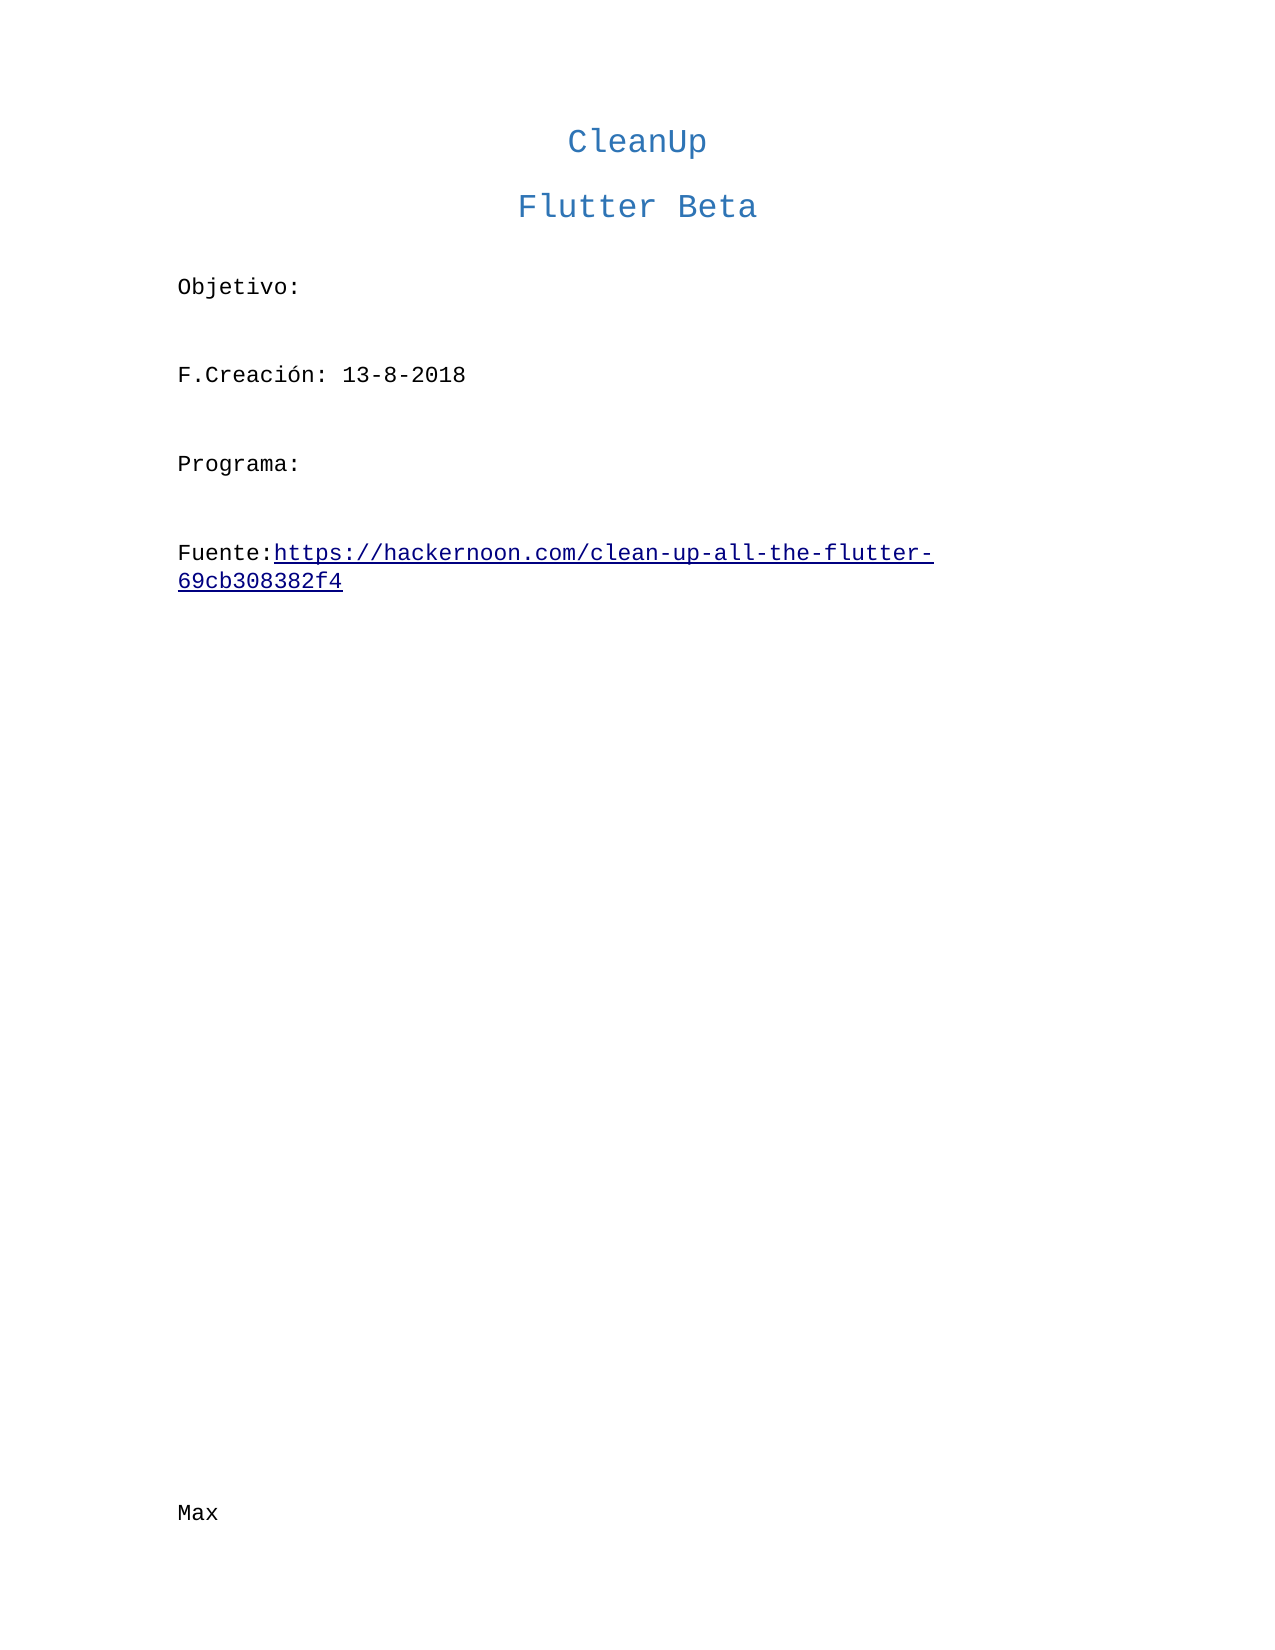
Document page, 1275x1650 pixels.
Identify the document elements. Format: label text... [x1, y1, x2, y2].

text F.Creación: 13-8-2018 [177, 364, 1098, 390]
subtitle CleanUp [177, 125, 1098, 163]
subtitle Flutter Beta [177, 190, 1098, 228]
text Programa: [177, 452, 1098, 478]
text Objetivo: [177, 275, 1098, 301]
text Fuente:https://hackernoon.com/clean-up-all-the-flutter-69cb308382f4 [177, 541, 1098, 595]
text Max [177, 1501, 1098, 1527]
